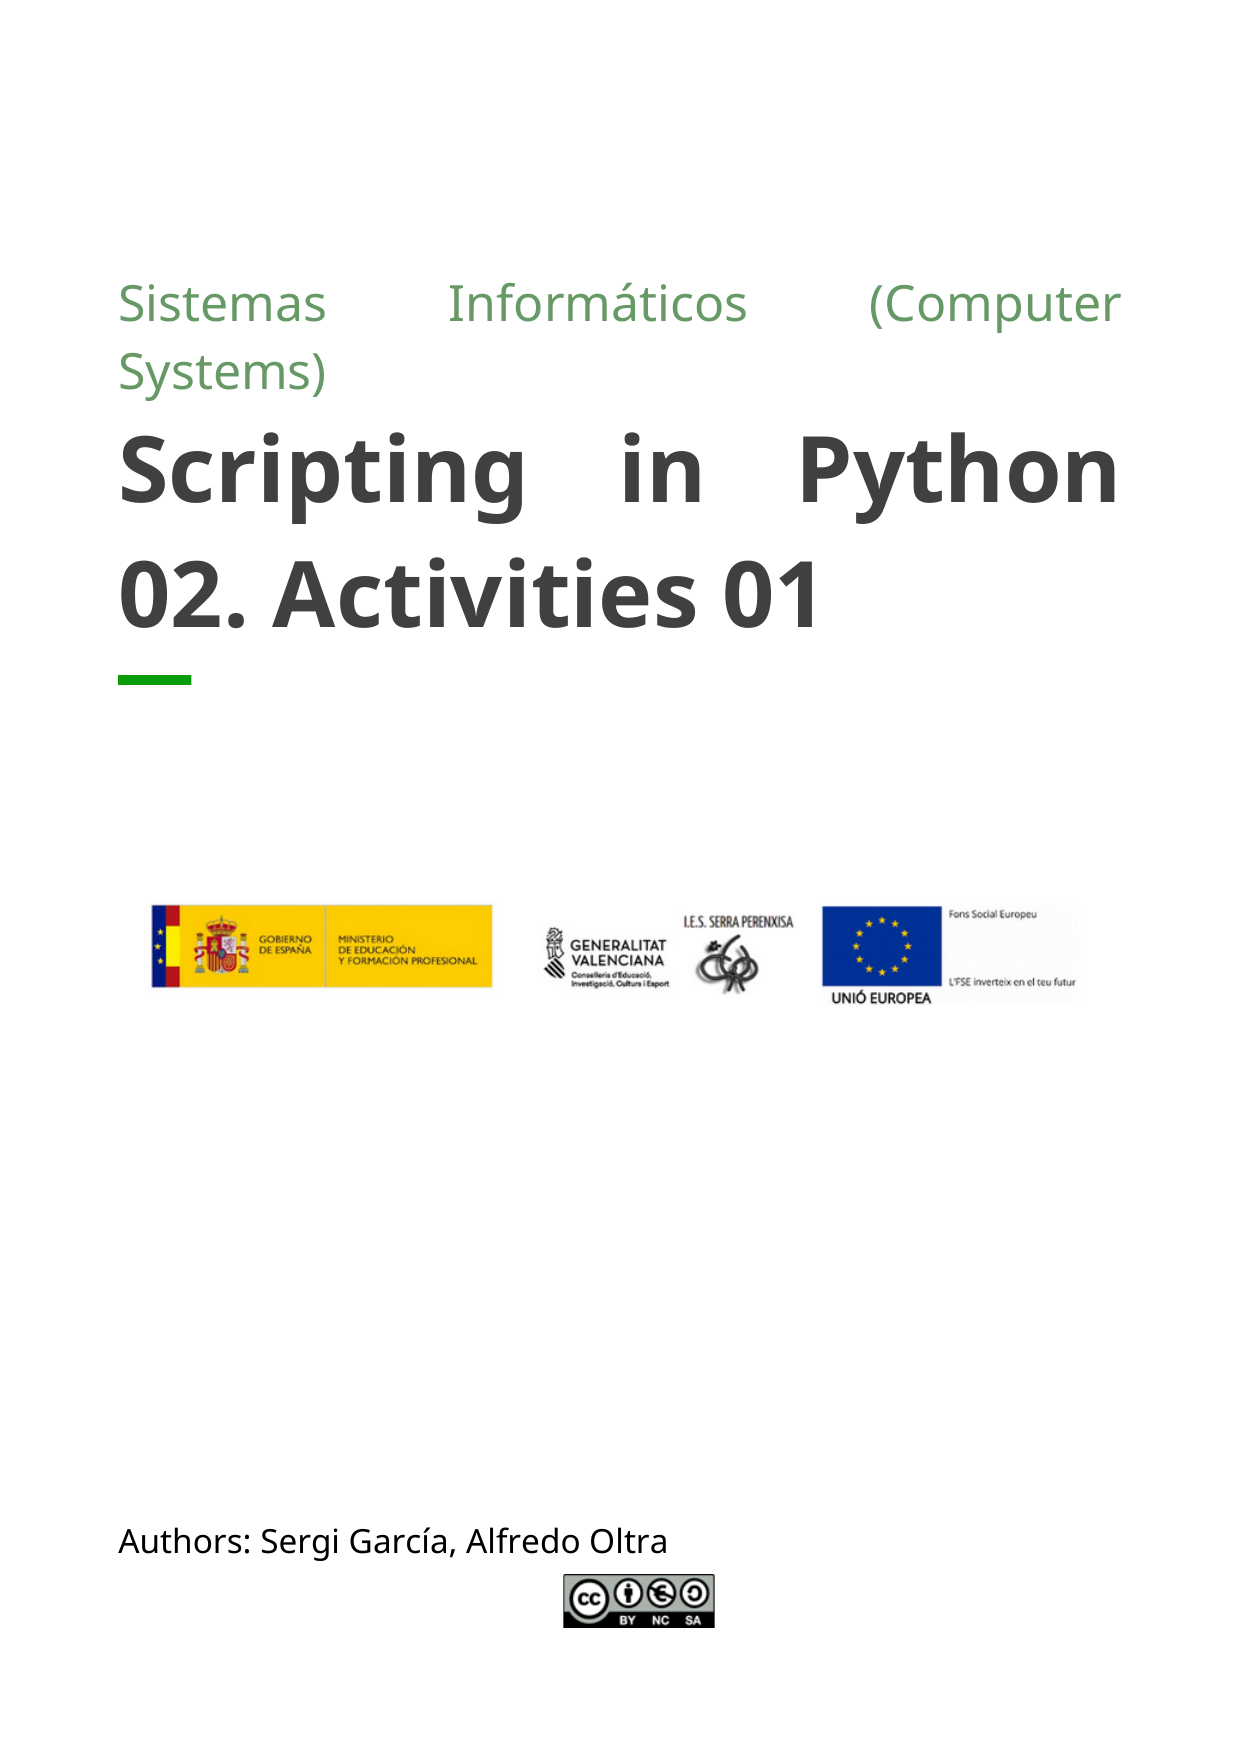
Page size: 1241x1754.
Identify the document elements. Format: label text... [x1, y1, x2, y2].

picture [563, 1574, 715, 1628]
text Authors: Sergi García, Alfredo Oltra [118, 1517, 1122, 1563]
picture [118, 675, 192, 685]
title Sistemas Informáticos (Computer Systems) Scripting in Python 02. Activities 01 [118, 268, 1122, 654]
picture [118, 885, 1123, 1005]
